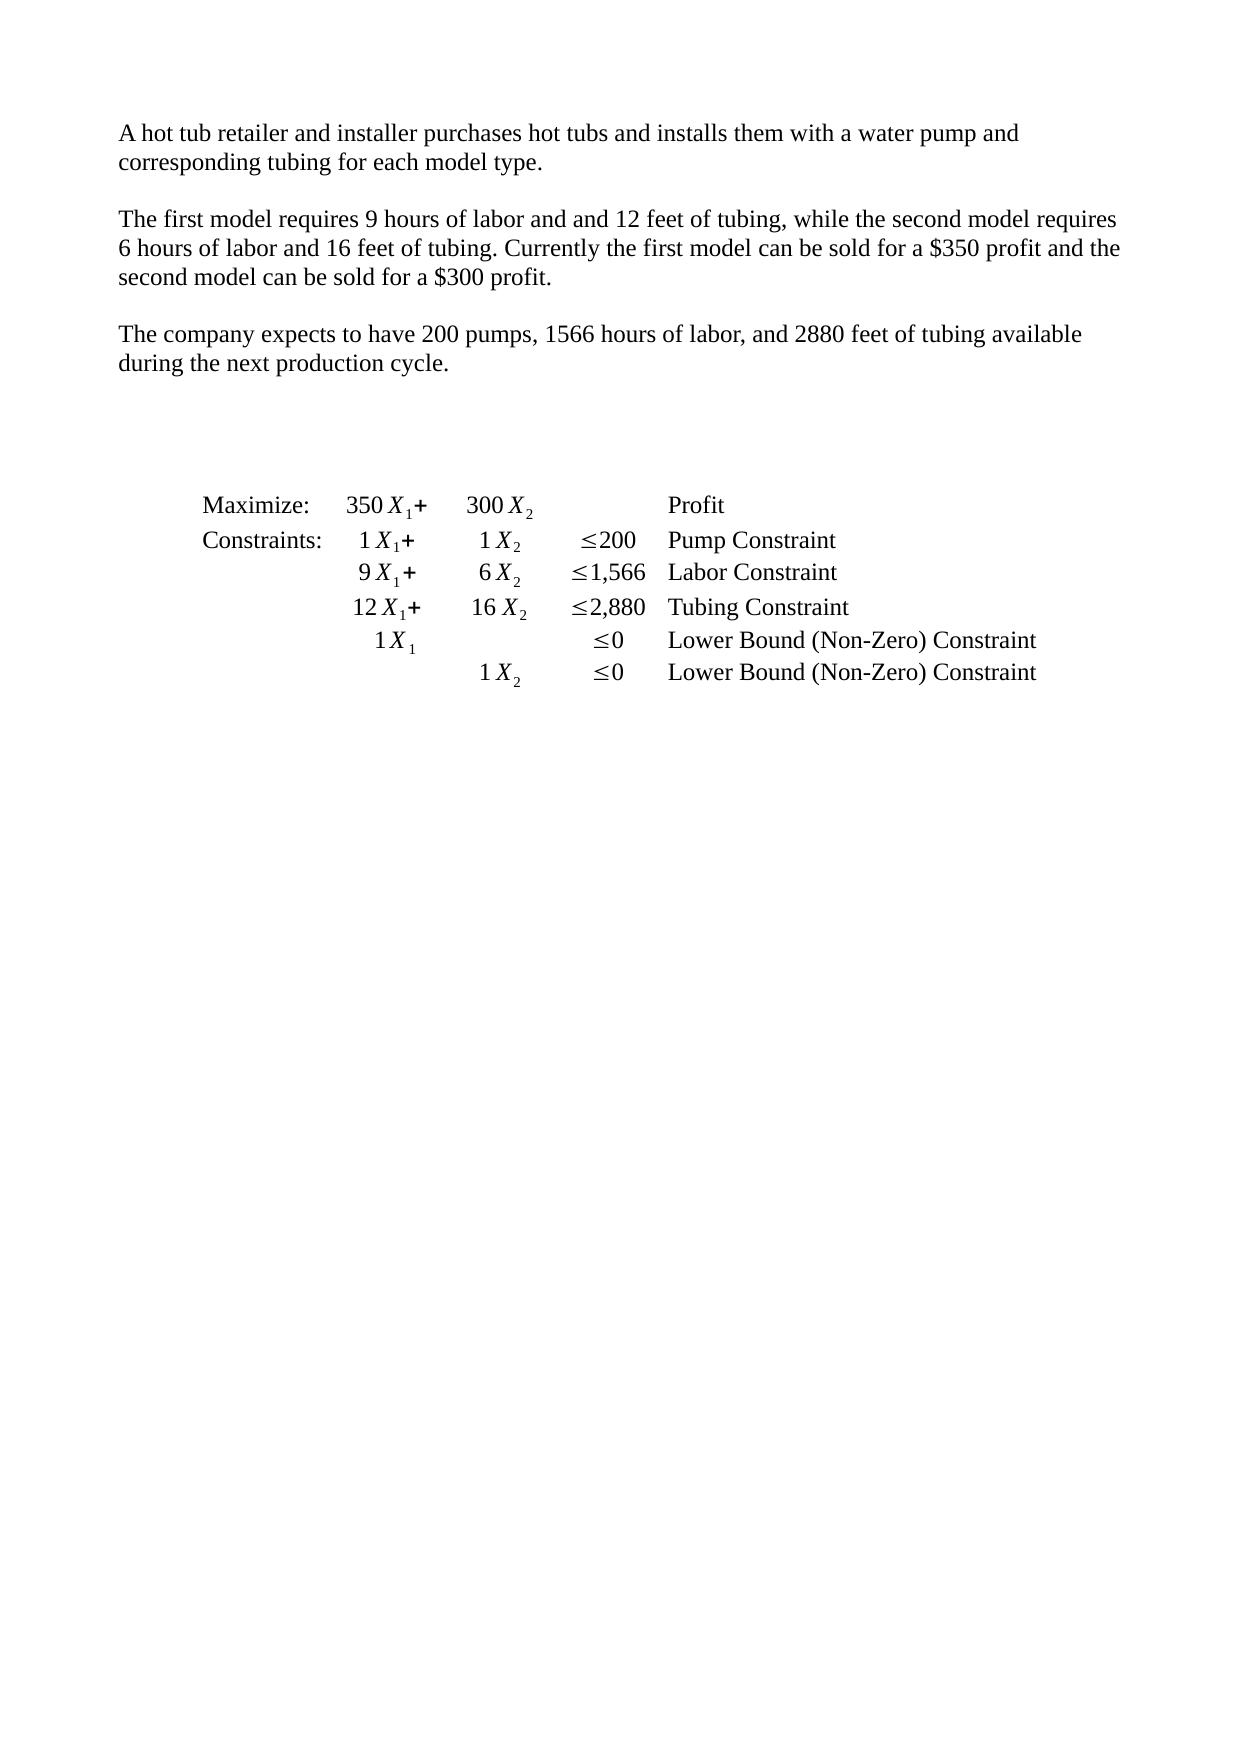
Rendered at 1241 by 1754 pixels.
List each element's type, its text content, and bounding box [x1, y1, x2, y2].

text A hot tub retailer and installer purchases hot tubs and installs them with a water pump and corresponding tubing for each model type. [118, 118, 1122, 176]
text The first model requires 9 hours of labor and and 12 feet of tubing, while the second model requires 6 hours of labor and 16 feet of tubing. Currently the first model can be sold for a $350 profit and the second model can be sold for a $300 profit. [118, 204, 1122, 291]
text The company expects to have 200 pumps, 1566 hours of labor, and 2880 feet of tubing available during the next production cycle. [118, 319, 1122, 377]
